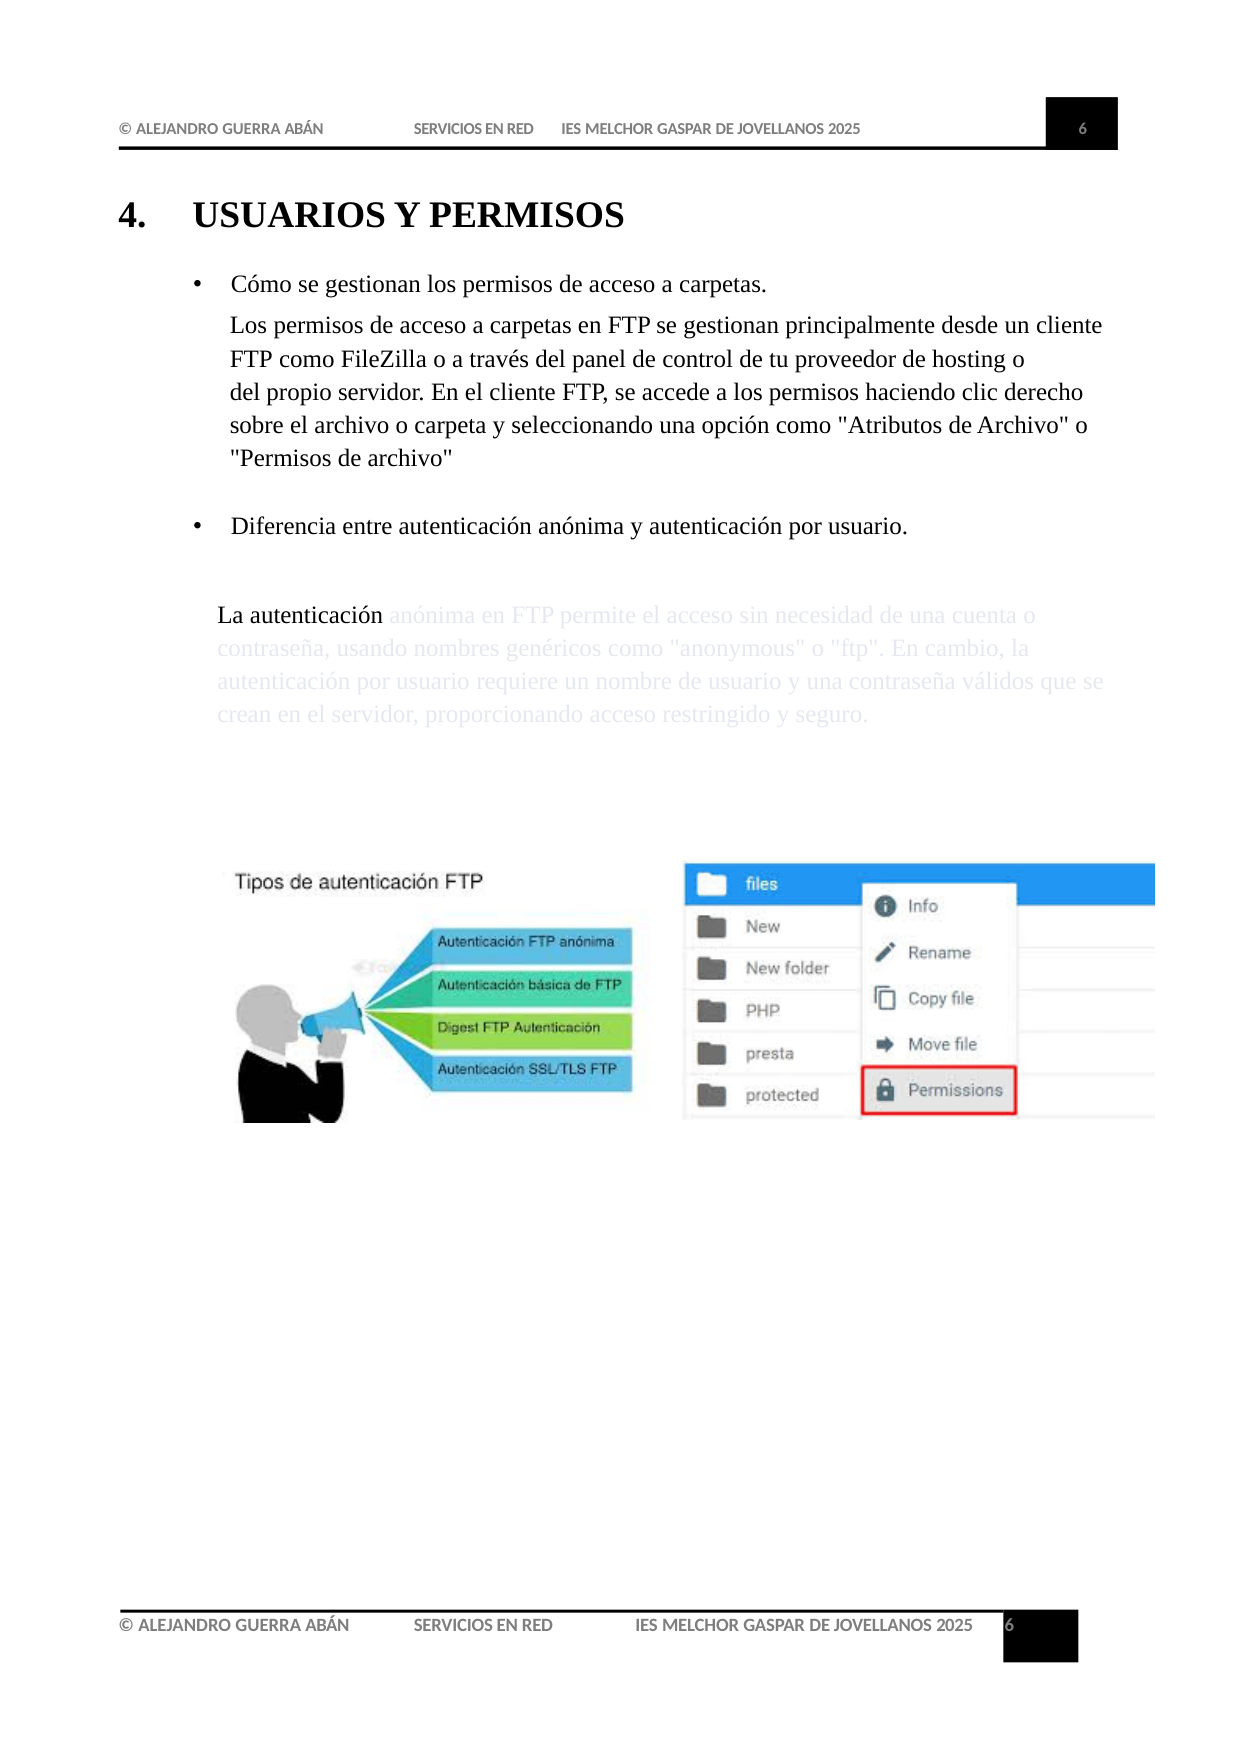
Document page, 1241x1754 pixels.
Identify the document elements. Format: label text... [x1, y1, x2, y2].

picture [198, 860, 667, 1123]
subtitle Diferencia entre autenticación anónima y autenticación por usuario. [193, 511, 1122, 540]
subtitle Cómo se gestionan los permisos de acceso a carpetas. [193, 269, 1122, 298]
subtitle USUARIOS Y PERMISOS [118, 193, 1122, 236]
text La autenticación anónima en FTP permite el acceso sin necesidad de una cuenta o contraseña, usando nombres genéricos como "anonymous" o "ftp". En cambio, la autenticación por usuario requiere un nombre de usuario y una contraseña válidos que se crean en el servidor, proporcionando acceso restringido y seguro. [118, 600, 1122, 728]
text Los permisos de acceso a carpetas en FTP se gestionan principalmente desde un cliente FTP como FileZilla o a través del panel de control de tu proveedor de hosting o del propio servidor. En el cliente FTP, se accede a los permisos haciendo clic derecho sobre el archivo o carpeta y seleccionando una opción como "Atributos de Archivo" o "Permisos de archivo" [118, 311, 1122, 471]
picture [681, 860, 1156, 1120]
